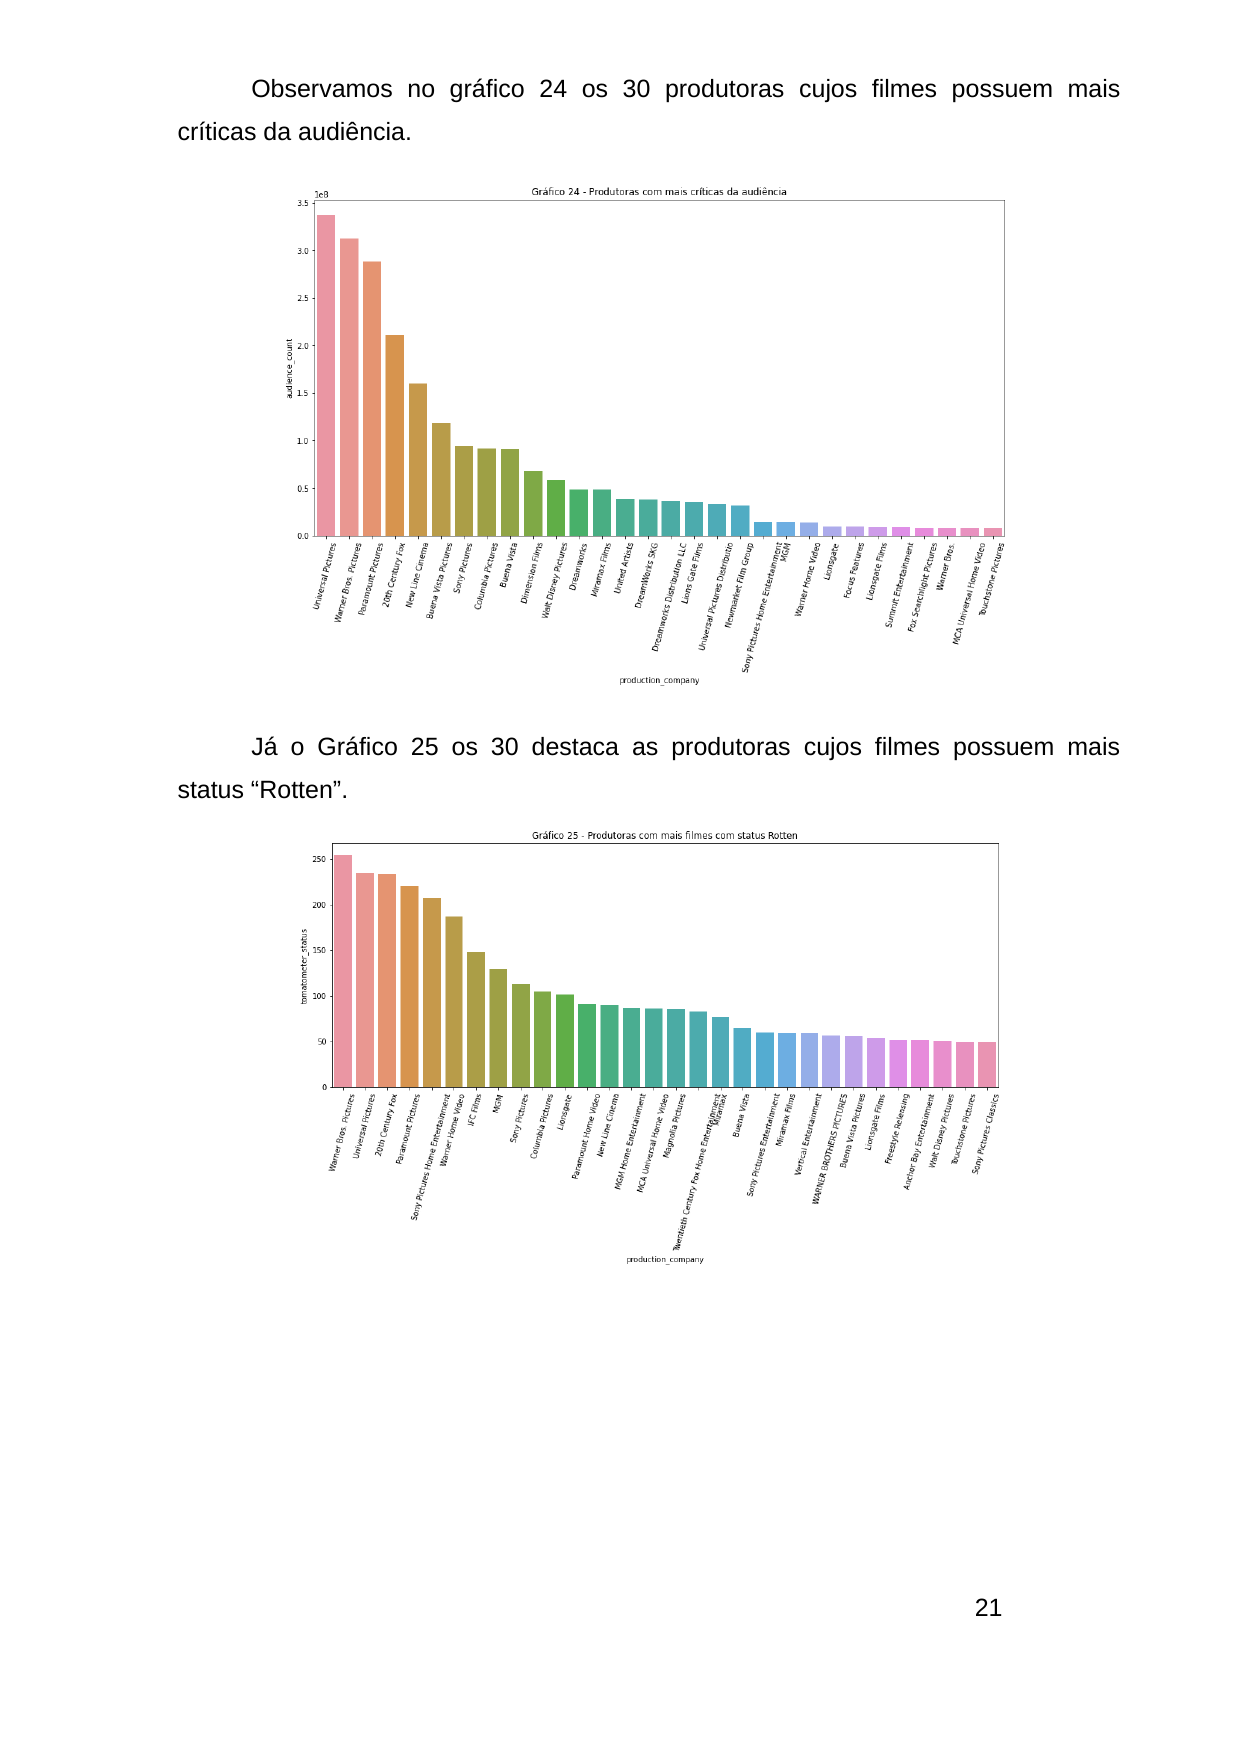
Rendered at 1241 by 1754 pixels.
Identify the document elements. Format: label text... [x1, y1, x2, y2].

text Observamos no gráfico 24 os 30 produtoras cujos filmes possuem mais críticas da audiência. [177, 74, 1122, 146]
text Já o Gráfico 25 os 30 destaca as produtoras cujos filmes possuem mais status “Rotten”. [177, 732, 1122, 804]
picture [295, 828, 1004, 1267]
picture [285, 185, 1015, 689]
